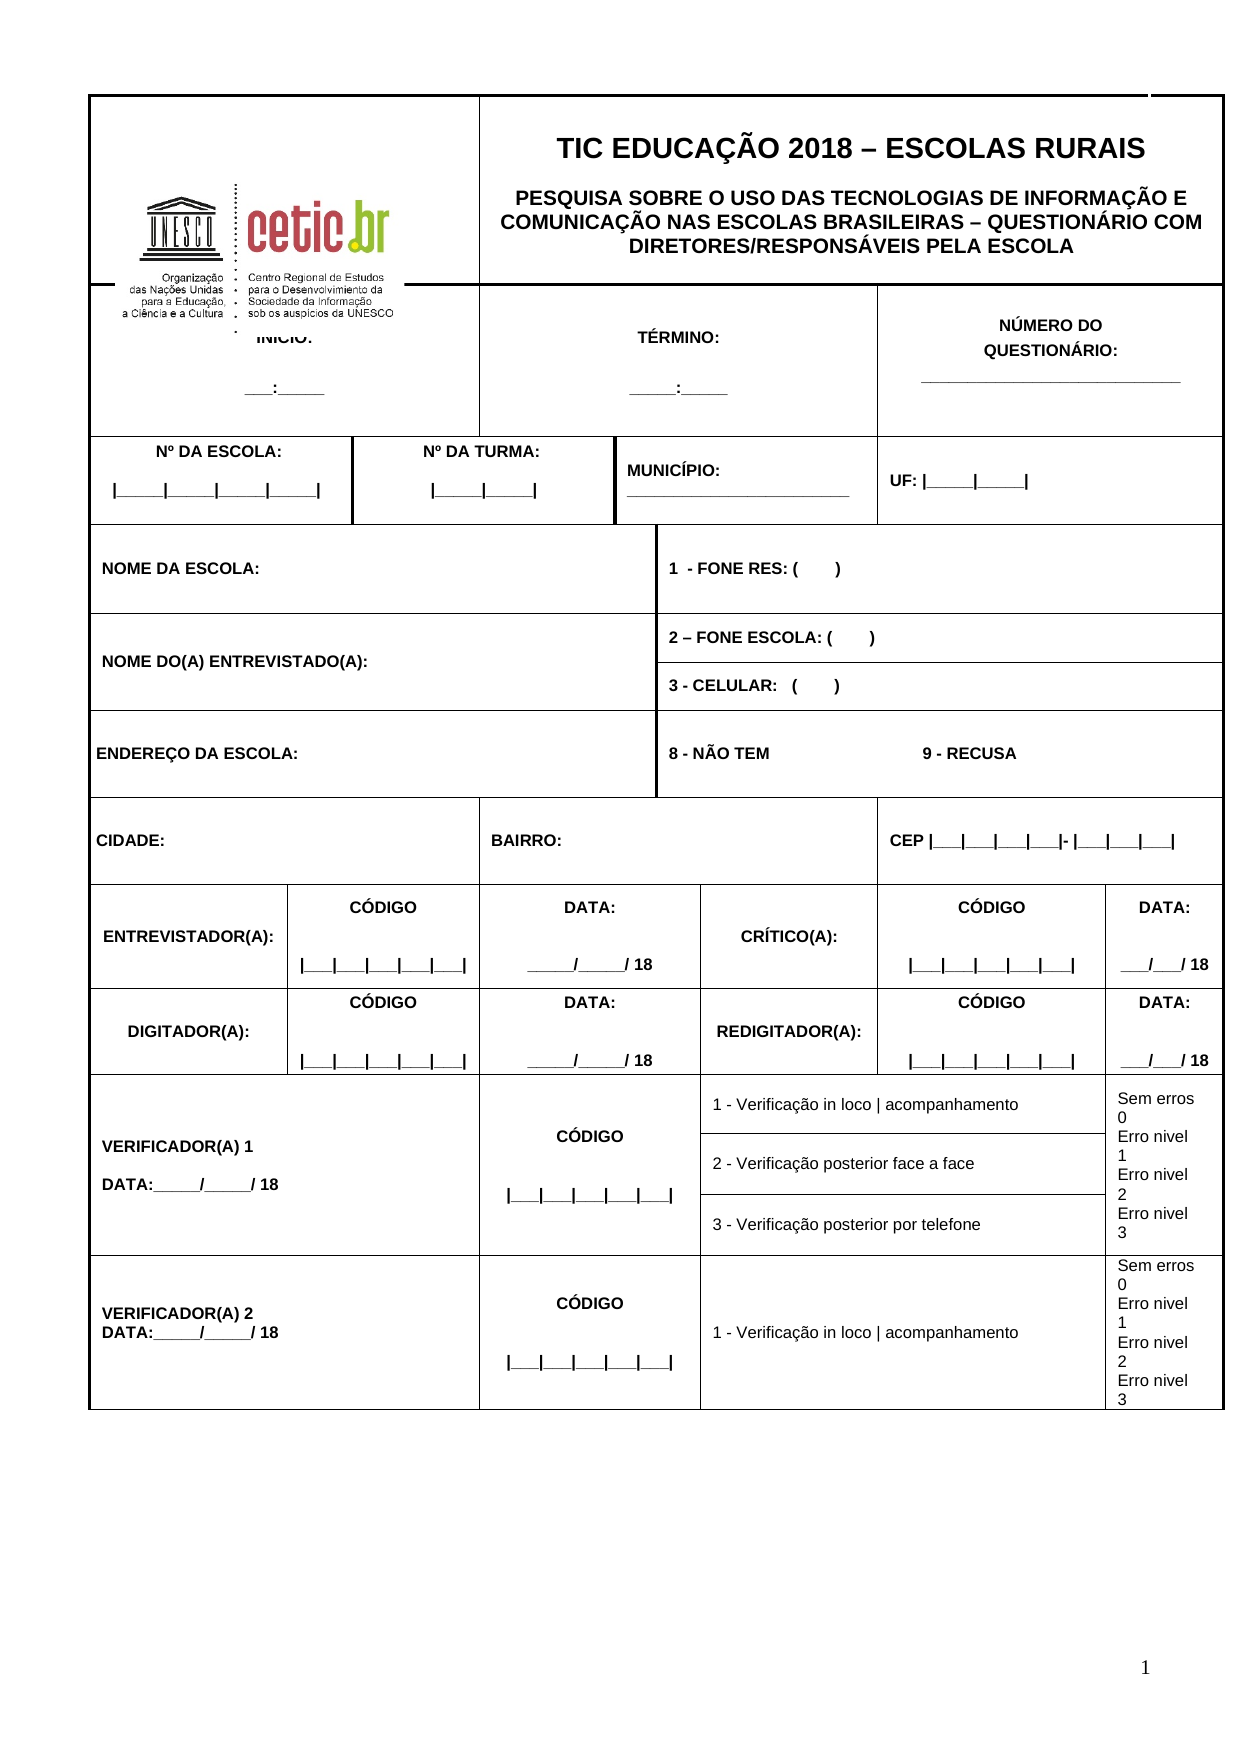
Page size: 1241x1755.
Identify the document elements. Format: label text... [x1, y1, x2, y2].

table_cell 3 - Verificação posterior por telefone [701, 1195, 1105, 1255]
table_cell 2 - Verificação posterior face a face [701, 1134, 1105, 1194]
table_cell REDIGITADOR(A): [701, 989, 877, 1074]
table_cell BAIRRO: [480, 798, 877, 884]
table_cell NOME DA ESCOLA: [91, 525, 655, 613]
table_cell VERIFICADOR(A) 2 DATA:_____/_____/ 18 [91, 1256, 479, 1409]
table_cell 1 - FONE RES: ( ) [658, 525, 1222, 613]
table_cell NOME DO(A) ENTREVISTADO(A): [91, 614, 655, 710]
table_cell UF: |_____|_____| [878, 437, 1222, 523]
table_cell CÓDIGO |___|___|___|___|___| [878, 989, 1105, 1074]
table_cell TÉRMINO: _____:_____ [480, 286, 877, 436]
table_cell CIDADE: [91, 798, 479, 884]
table_header TIC EDUCAÇÃO 2018 – ESCOLAS RURAIS PESQUISA SOBRE O USO DAS TECNOLOGIAS DE INFORMAÇÃO E COMUNICAÇÃO NAS ESCOLAS BRASILEIRAS – QUESTIONÁRIO COM DIRETORES/RESPONSÁVEIS PELA ESCOLA [480, 97, 1222, 283]
table_cell CÓDIGO |___|___|___|___|___| [480, 1075, 700, 1255]
table_cell DATA: ___/___/ 18 [1106, 885, 1222, 987]
table_cell ENTREVISTADOR(A): [91, 885, 287, 987]
table_cell Sem erros 0 Erro nivel 1 Erro nivel 2 Erro nivel 3 [1106, 1256, 1222, 1409]
table_cell INÍCIO: ___:_____ [91, 286, 479, 436]
table_cell 3 - CELULAR: ( ) [658, 663, 1222, 710]
table_cell 8 - NÃO TEM 9 - RECUSA [658, 711, 1222, 797]
table_cell CÓDIGO |___|___|___|___|___| [480, 1256, 700, 1409]
table_cell DATA: _____/_____/ 18 [480, 989, 700, 1074]
table_cell DIGITADOR(A): [91, 989, 287, 1074]
table_header [91, 97, 479, 283]
table_cell DATA: ___/___/ 18 [1106, 989, 1222, 1074]
table_cell NÚMERO DO QUESTIONÁRIO: ____________________________ [878, 286, 1222, 436]
table_cell VERIFICADOR(A) 1 DATA:_____/_____/ 18 [91, 1075, 479, 1255]
table_cell CÓDIGO |___|___|___|___|___| [288, 989, 479, 1074]
table_cell Nº DA TURMA: |_____|_____| [354, 437, 613, 523]
table_cell 1 - Verificação in loco | acompanhamento [701, 1075, 1105, 1133]
table_cell 1 - Verificação in loco | acompanhamento [701, 1256, 1105, 1409]
table_cell CÓDIGO |___|___|___|___|___| [878, 885, 1105, 987]
table_cell CRÍTICO(A): [701, 885, 877, 987]
table_cell Sem erros 0 Erro nivel 1 Erro nivel 2 Erro nivel 3 [1106, 1075, 1222, 1255]
table_cell Nº DA ESCOLA: |_____|_____|_____|_____| [91, 437, 351, 523]
table_cell MUNICÍPIO: ________________________ [617, 437, 877, 523]
table_cell CEP |___|___|___|___|- |___|___|___| [878, 798, 1222, 884]
table_cell DATA: _____/_____/ 18 [480, 885, 700, 987]
table_cell CÓDIGO |___|___|___|___|___| [288, 885, 479, 987]
table_cell ENDEREÇO DA ESCOLA: [91, 711, 655, 797]
table_cell 2 – FONE ESCOLA: ( ) [658, 614, 1222, 661]
